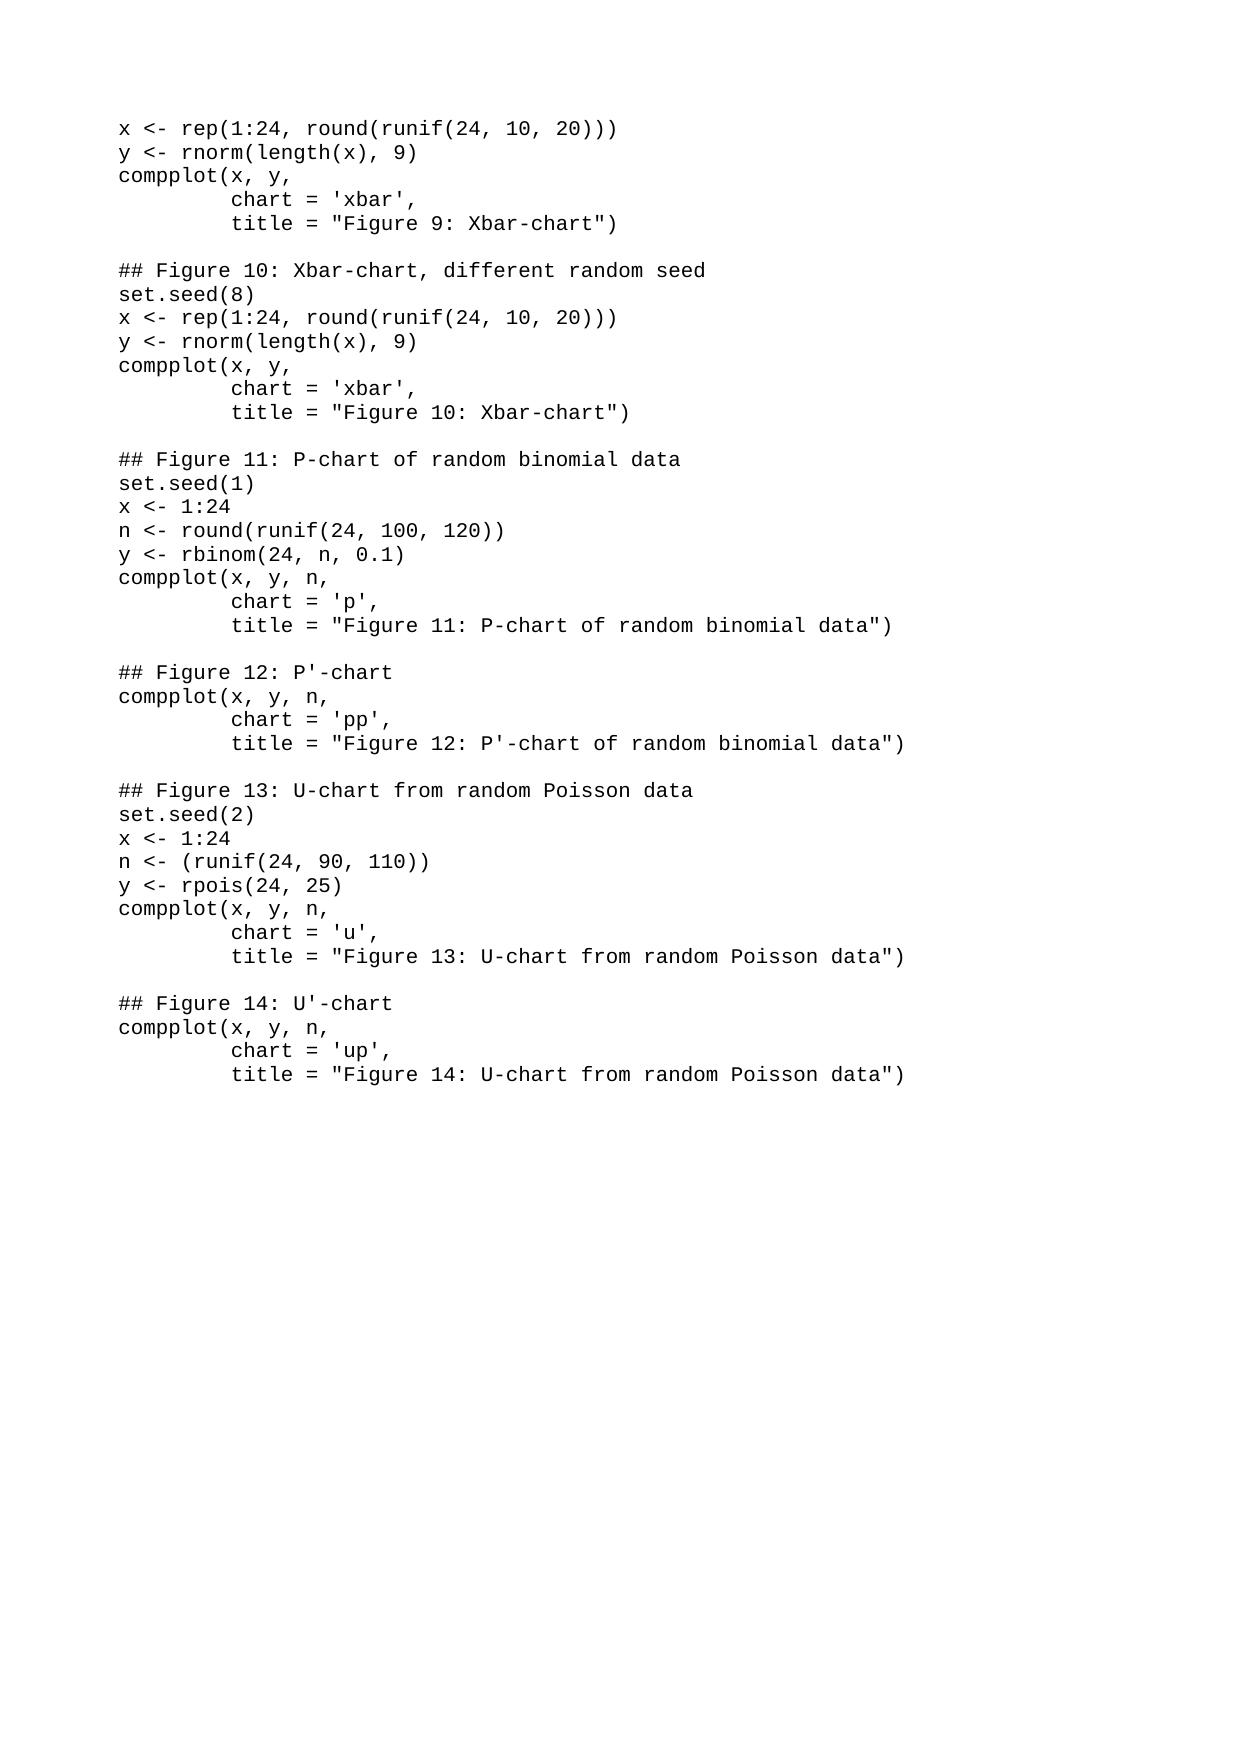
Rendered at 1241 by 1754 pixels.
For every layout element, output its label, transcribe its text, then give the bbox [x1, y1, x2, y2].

text n <- (runif(24, 90, 110)) [118, 851, 1122, 875]
text title = "Figure 9: Xbar-chart") [118, 213, 1122, 236]
text compplot(x, y, n, [118, 898, 1122, 922]
text set.seed(8) [118, 284, 1122, 307]
text set.seed(2) [118, 804, 1122, 827]
text compplot(x, y, n, [118, 686, 1122, 709]
text chart = 'p', [118, 591, 1122, 615]
text chart = 'xbar', [118, 378, 1122, 402]
text chart = 'up', [118, 1040, 1122, 1064]
text chart = 'xbar', [118, 189, 1122, 213]
text title = "Figure 10: Xbar-chart") [118, 402, 1122, 426]
text compplot(x, y, n, [118, 1017, 1122, 1040]
text y <- rnorm(length(x), 9) [118, 142, 1122, 165]
text ## Figure 14: U'-chart [118, 993, 1122, 1017]
text compplot(x, y, [118, 354, 1122, 378]
text chart = 'pp', [118, 709, 1122, 733]
text n <- round(runif(24, 100, 120)) [118, 520, 1122, 544]
text x <- 1:24 [118, 496, 1122, 520]
text compplot(x, y, n, [118, 567, 1122, 591]
text title = "Figure 11: P-chart of random binomial data") [118, 615, 1122, 638]
text x <- rep(1:24, round(runif(24, 10, 20))) [118, 307, 1122, 331]
text chart = 'u', [118, 922, 1122, 946]
text ## Figure 12: P'-chart [118, 662, 1122, 686]
text x <- rep(1:24, round(runif(24, 10, 20))) [118, 118, 1122, 142]
text compplot(x, y, [118, 165, 1122, 189]
text ## Figure 10: Xbar-chart, different random seed [118, 260, 1122, 284]
text y <- rbinom(24, n, 0.1) [118, 544, 1122, 567]
text x <- 1:24 [118, 827, 1122, 851]
text title = "Figure 12: P'-chart of random binomial data") [118, 733, 1122, 757]
text y <- rpois(24, 25) [118, 875, 1122, 898]
text title = "Figure 14: U-chart from random Poisson data") [118, 1064, 1122, 1088]
text y <- rnorm(length(x), 9) [118, 331, 1122, 354]
text ## Figure 11: P-chart of random binomial data [118, 449, 1122, 473]
text ## Figure 13: U-chart from random Poisson data [118, 780, 1122, 804]
text set.seed(1) [118, 473, 1122, 496]
text title = "Figure 13: U-chart from random Poisson data") [118, 946, 1122, 969]
